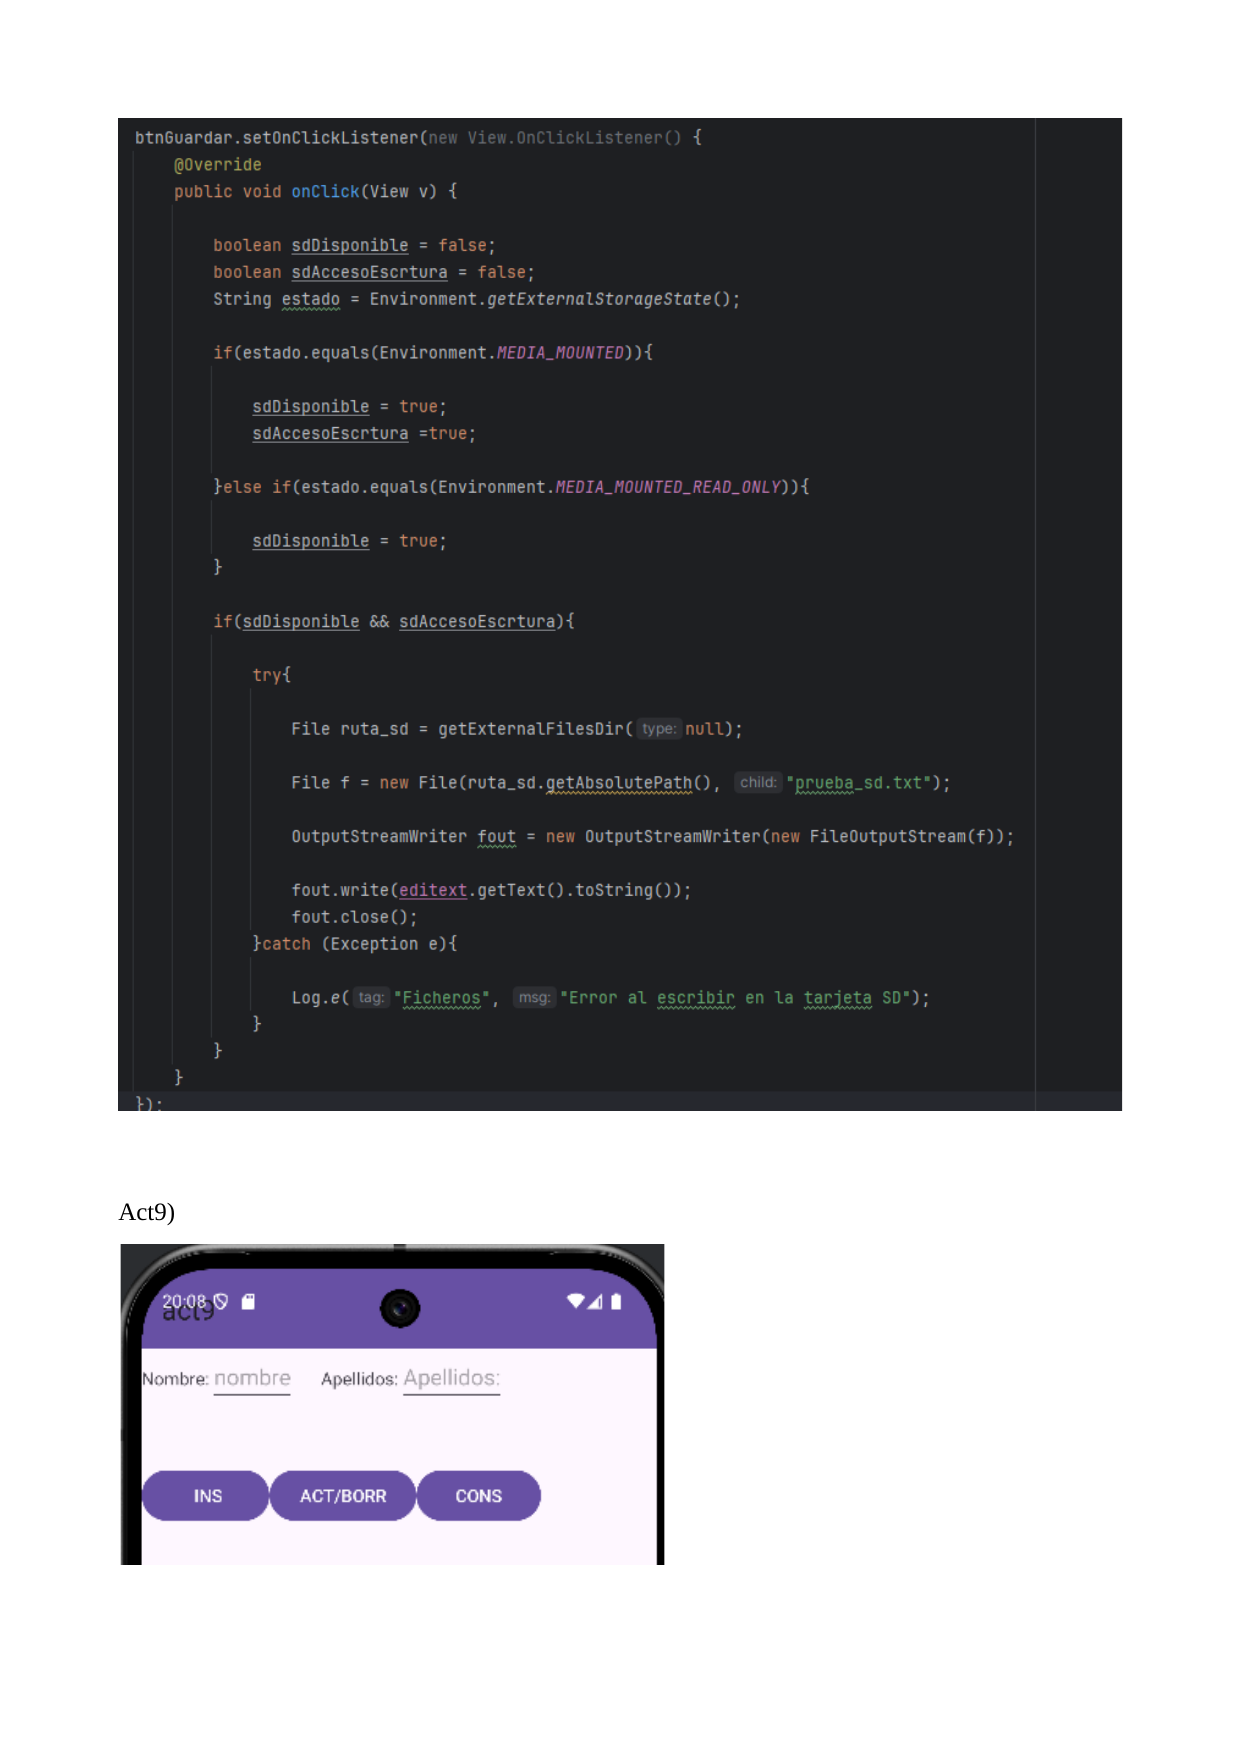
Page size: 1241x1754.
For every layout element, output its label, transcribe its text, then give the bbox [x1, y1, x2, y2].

picture [118, 118, 1123, 1111]
text Act9) [118, 1197, 1122, 1226]
picture [120, 1244, 665, 1565]
